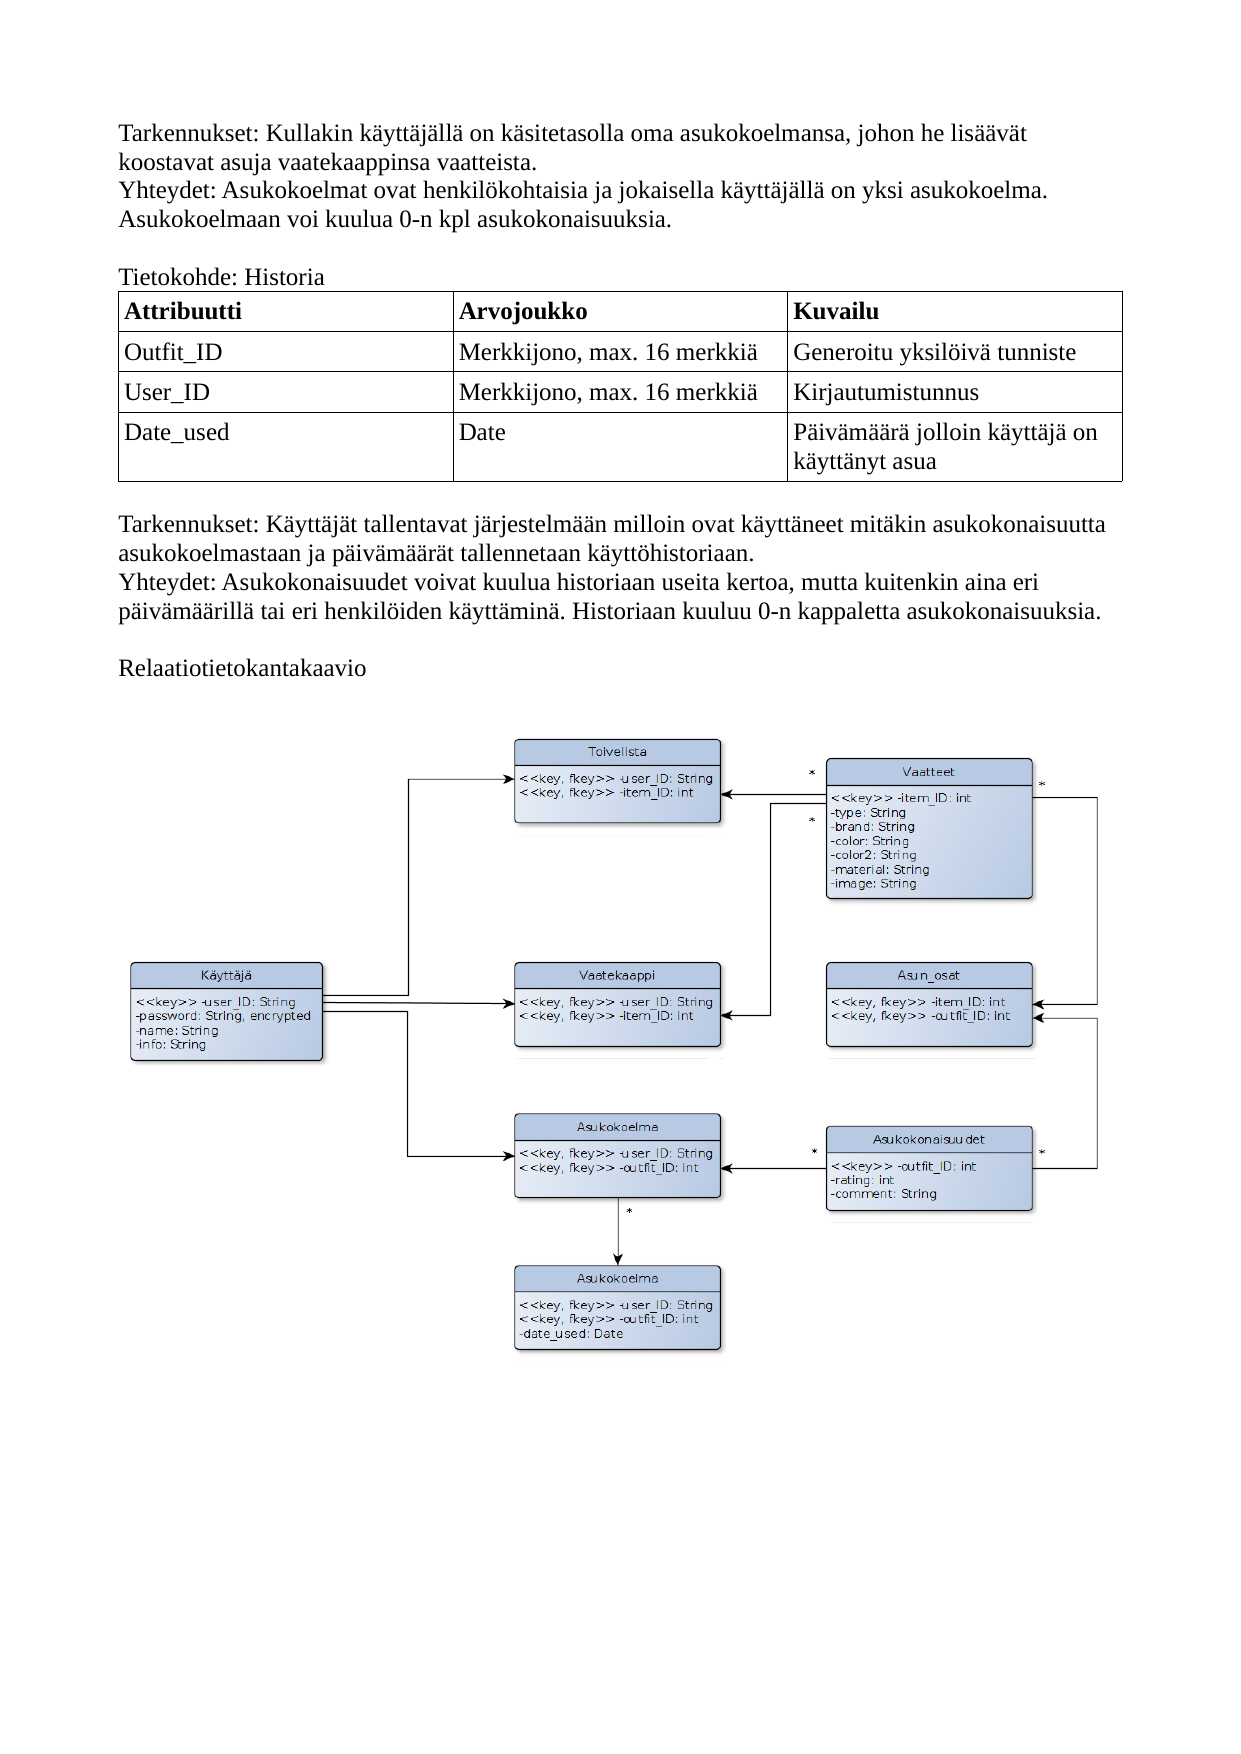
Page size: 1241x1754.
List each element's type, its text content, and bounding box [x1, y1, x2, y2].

table_header Arvojoukko [454, 292, 787, 331]
table_cell Päivämäärä jolloin käyttäjä on käyttänyt asua [788, 413, 1122, 481]
table_cell Date [454, 413, 787, 481]
table_cell User_ID [119, 372, 453, 412]
table_header Kuvailu [788, 292, 1122, 331]
text Tietokohde: Historia [118, 262, 1122, 291]
table_cell Merkkijono, max. 16 merkkiä [454, 332, 787, 371]
text Yhteydet: Asukokoelmat ovat henkilökohtaisia ja jokaisella käyttäjällä on yksi asukokoelma. Asukokoelmaan voi kuulua 0-n kpl asukokonaisuuksia. [118, 176, 1122, 233]
text Yhteydet: Asukokonaisuudet voivat kuulua historiaan useita kertoa, mutta kuitenkin aina eri päivämäärillä tai eri henkilöiden käyttäminä. Historiaan kuuluu 0-n kappaletta asukokonaisuuksia. [118, 567, 1122, 624]
table_cell Date_used [119, 413, 453, 481]
table_cell Kirjautumistunnus [788, 372, 1122, 412]
text Relaatiotietokantakaavio [118, 653, 1122, 682]
table_header Attribuutti [119, 292, 453, 331]
table_cell Outfit_ID [119, 332, 453, 371]
table_cell Generoitu yksilöivä tunniste [788, 332, 1122, 371]
text Tarkennukset: Kullakin käyttäjällä on käsitetasolla oma asukokoelmansa, johon he lisäävät koostavat asuja vaatekaappinsa vaatteista. [118, 118, 1122, 176]
table_cell Merkkijono, max. 16 merkkiä [454, 372, 787, 412]
picture [118, 710, 1123, 1374]
text Tarkennukset: Käyttäjät tallentavat järjestelmään milloin ovat käyttäneet mitäkin asukokonaisuutta asukokoelmastaan ja päivämäärät tallennetaan käyttöhistoriaan. [118, 509, 1122, 567]
